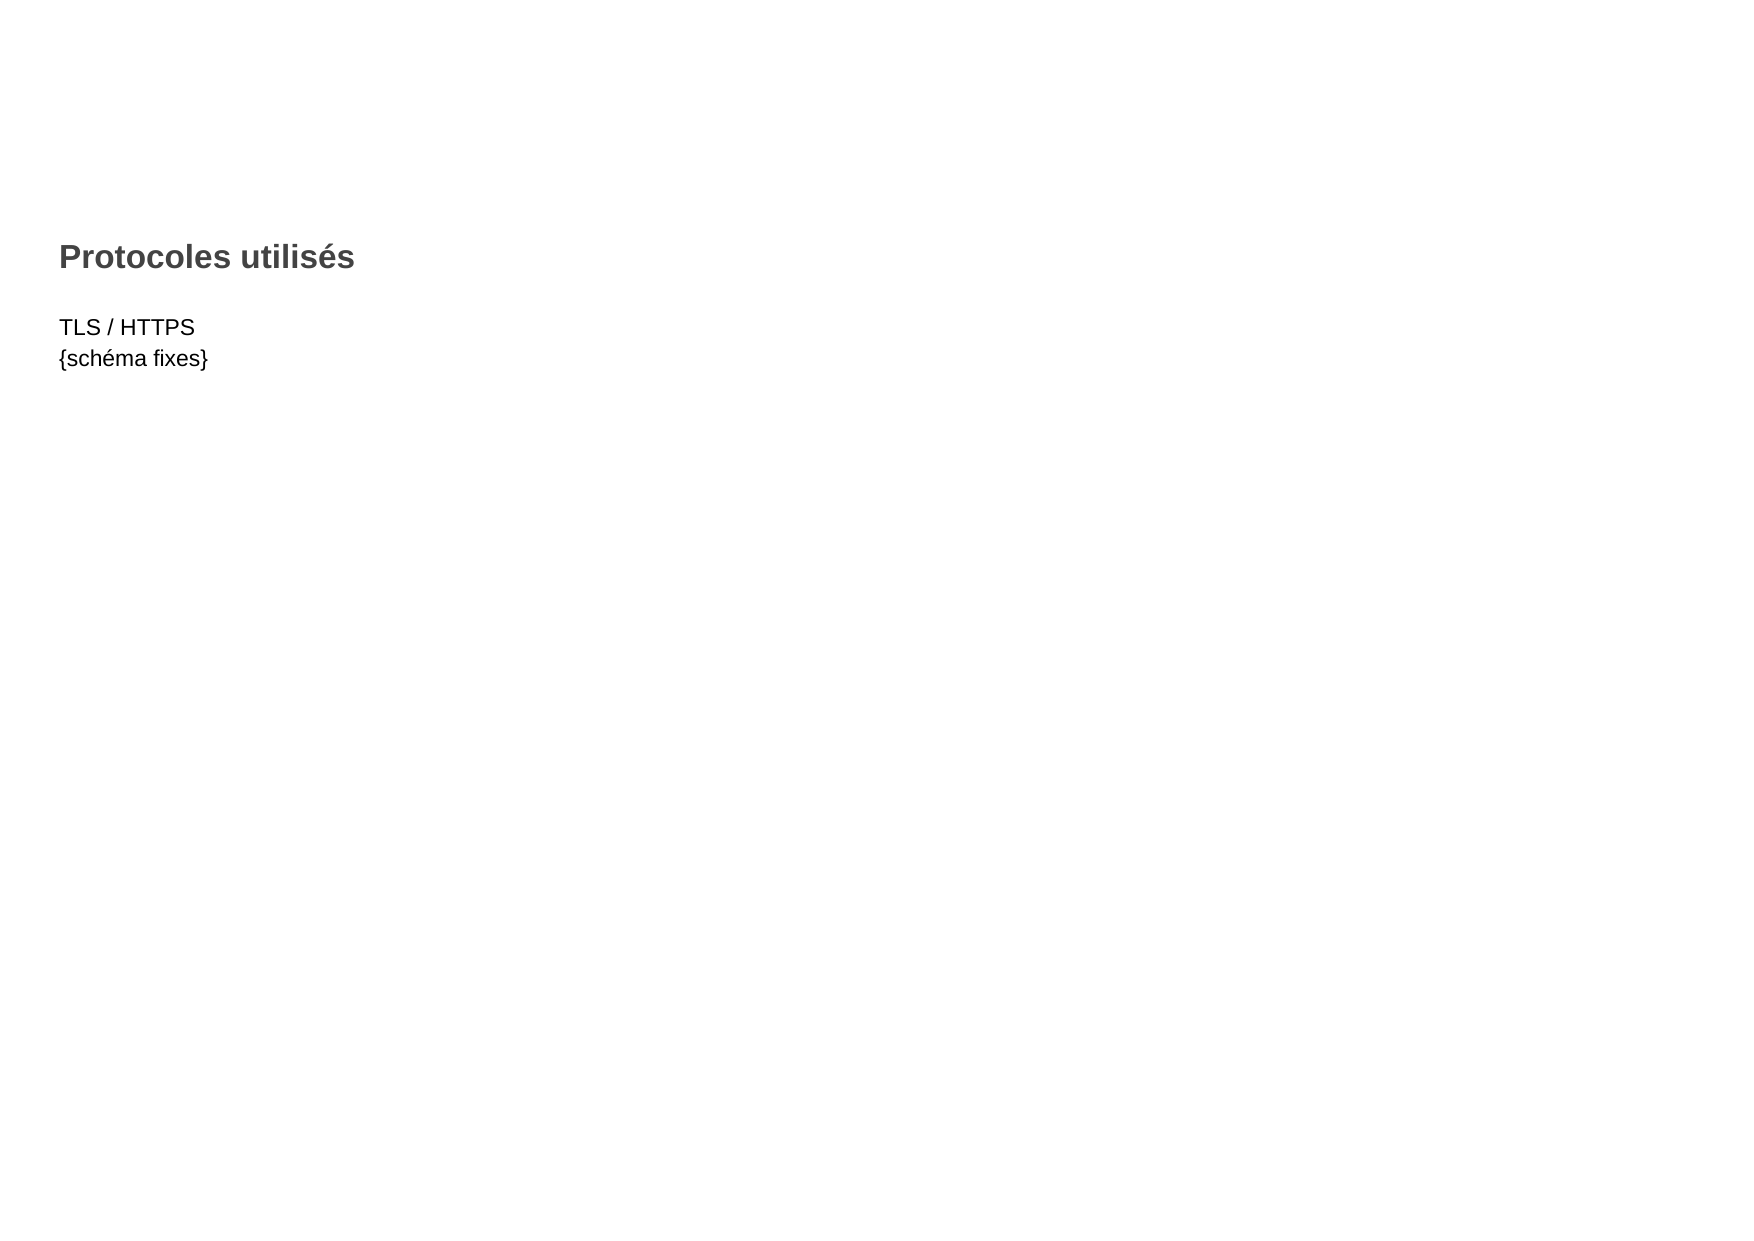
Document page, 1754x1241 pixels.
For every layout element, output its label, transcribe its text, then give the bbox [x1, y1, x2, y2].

text TLS / HTTPS [59, 314, 1695, 341]
subtitle Protocoles utilisés [59, 237, 1695, 276]
text {schéma fixes} [59, 344, 1695, 371]
